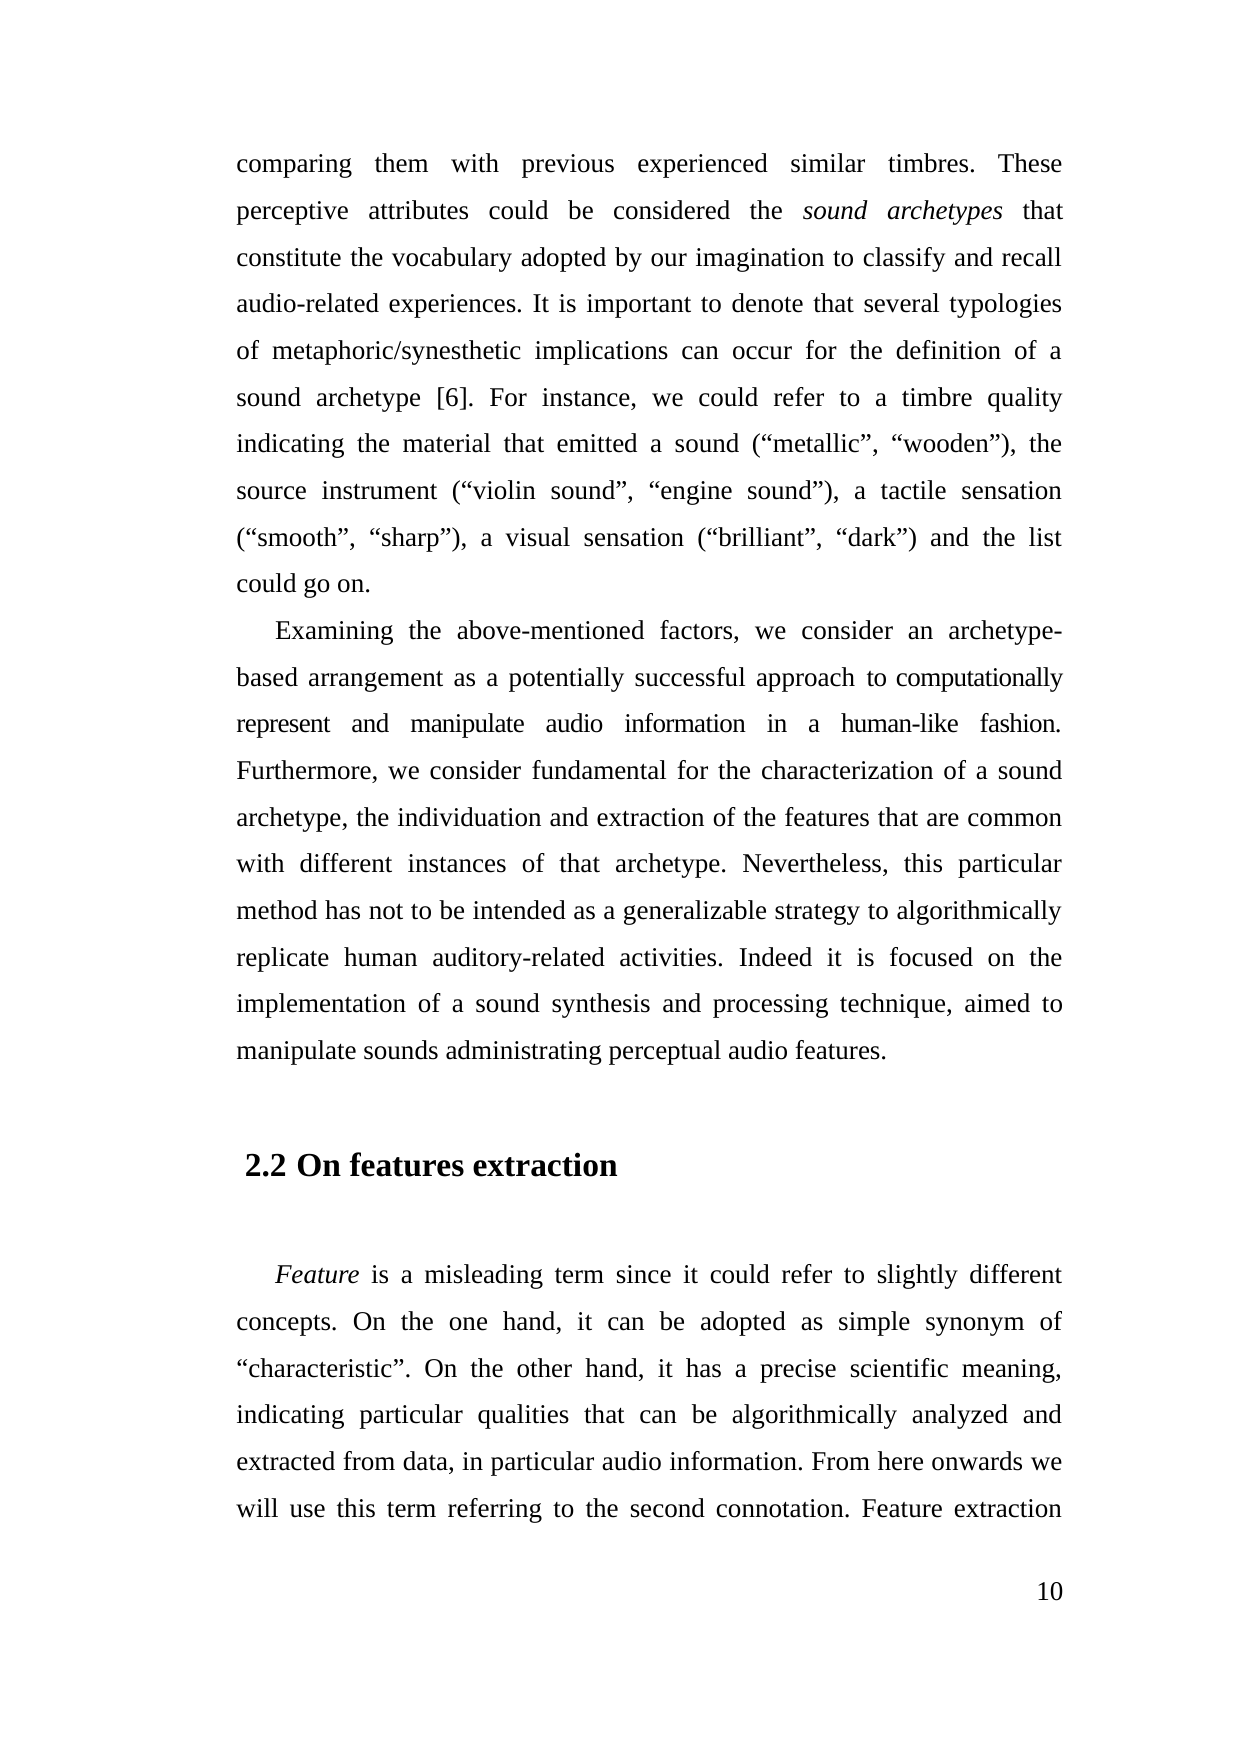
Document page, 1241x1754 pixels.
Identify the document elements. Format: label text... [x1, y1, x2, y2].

text Feature is a misleading term since it could refer to slightly different concepts. On the one hand, it can be adopted as simple synonym of “characteristic”. On the other hand, it has a precise scientific meaning, indicating particular qualities that can be algorithmically analyzed and extracted from data, in particular audio information. From here onwards we will use this term referring to the second connotation. Feature extraction [236, 1258, 1063, 1523]
text comparing them with previous experienced similar timbres. These perceptive attributes could be considered the sound archetypes that constitute the vocabulary adopted by our imagination to classify and recall audio-related experiences. It is important to denote that several typologies of metaphoric/synesthetic implications can occur for the definition of a sound archetype [6]. For instance, we could refer to a timbre quality indicating the material that emitted a sound (“metallic”, “wooden”), the source instrument (“violin sound”, “engine sound”), a tactile sensation (“smooth”, “sharp”), a visual sensation (“brilliant”, “dark”) and the list could go on. [236, 148, 1063, 599]
subtitle On features extraction [236, 1145, 1063, 1183]
text Examining the above-mentioned factors, we consider an archetype-based arrangement as a potentially successful approach to computationally represent and manipulate audio information in a human-like fashion. Furthermore, we consider fundamental for the characterization of a sound archetype, the individuation and extraction of the features that are common with different instances of that archetype. Nevertheless, this particular method has not to be intended as a generalizable strategy to algorithmically replicate human auditory-related activities. Indeed it is focused on the implementation of a sound synthesis and processing technique, aimed to manipulate sounds administrating perceptual audio features. [236, 614, 1063, 1065]
